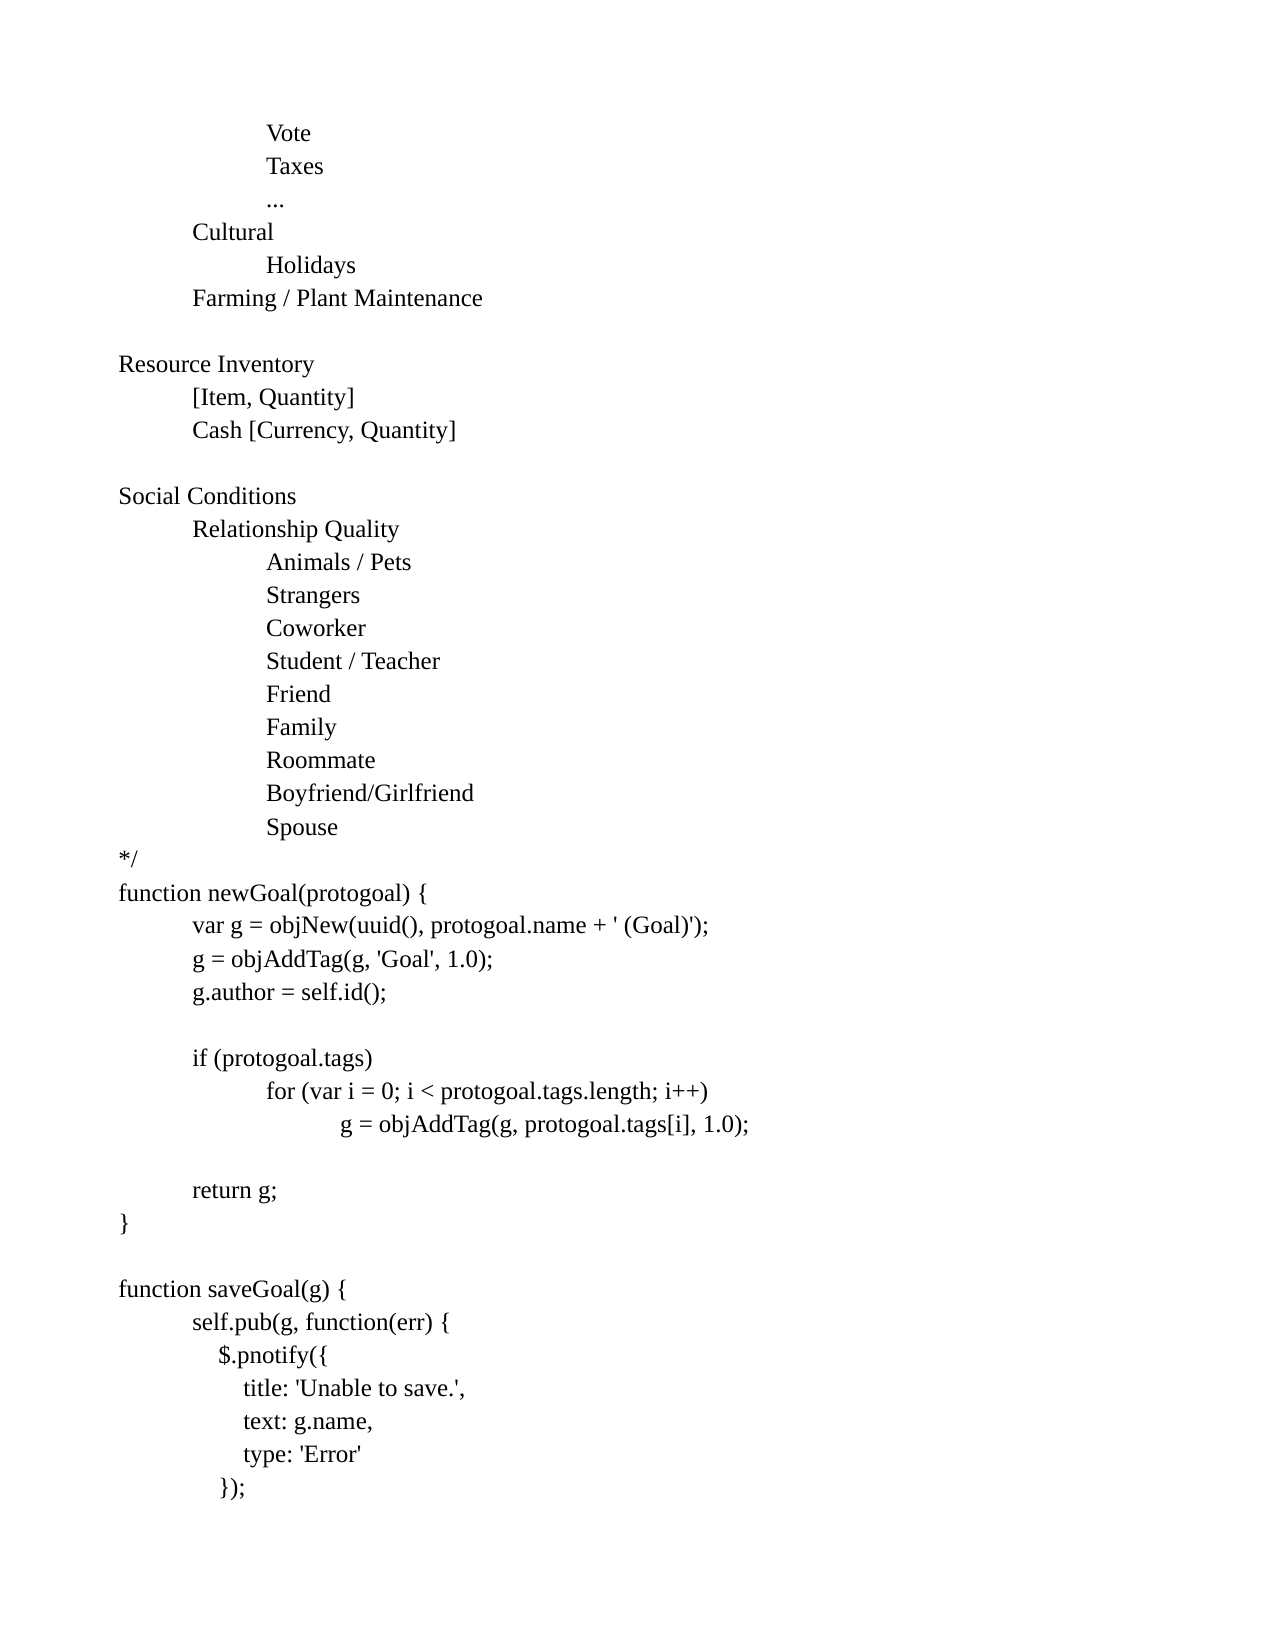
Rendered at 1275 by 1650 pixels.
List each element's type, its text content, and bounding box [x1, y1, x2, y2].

text self.pub(g, function(err) { [118, 1307, 1157, 1336]
text Cash [Currency, Quantity] [118, 415, 1157, 444]
text g = objAddTag(g, protogoal.tags[i], 1.0); [118, 1109, 1157, 1137]
text Farming / Plant Maintenance [118, 283, 1157, 312]
text g.author = self.id(); [118, 977, 1157, 1005]
text Social Conditions [118, 481, 1157, 510]
text Taxes [118, 151, 1157, 180]
text for (var i = 0; i < protogoal.tags.length; i++) [118, 1076, 1157, 1104]
text Family [118, 712, 1157, 741]
text var g = objNew(uuid(), protogoal.name + ' (Goal)'); [118, 911, 1157, 939]
text Boyfriend/Girlfriend [118, 778, 1157, 807]
text }); [118, 1472, 1157, 1501]
text function saveGoal(g) { [118, 1274, 1157, 1303]
text function newGoal(protogoal) { [118, 878, 1157, 906]
text g = objAddTag(g, 'Goal', 1.0); [118, 944, 1157, 972]
text Strangers [118, 580, 1157, 609]
text } [118, 1208, 1157, 1237]
text ... [118, 184, 1157, 213]
text Student / Teacher [118, 646, 1157, 675]
text */ [118, 844, 1157, 873]
text Resource Inventory [118, 349, 1157, 378]
text type: 'Error' [118, 1439, 1157, 1468]
text Friend [118, 679, 1157, 708]
text Spouse [118, 812, 1157, 840]
text if (protogoal.tags) [118, 1043, 1157, 1071]
text Roommate [118, 746, 1157, 774]
text title: 'Unable to save.', [118, 1373, 1157, 1402]
text text: g.name, [118, 1406, 1157, 1435]
text Animals / Pets [118, 547, 1157, 576]
text Relationship Quality [118, 514, 1157, 543]
text [Item, Quantity] [118, 382, 1157, 411]
text Vote [118, 118, 1157, 147]
text Holidays [118, 250, 1157, 279]
text Coworker [118, 613, 1157, 642]
text Cultural [118, 217, 1157, 246]
text return g; [118, 1175, 1157, 1203]
text $.pnotify({ [118, 1340, 1157, 1369]
